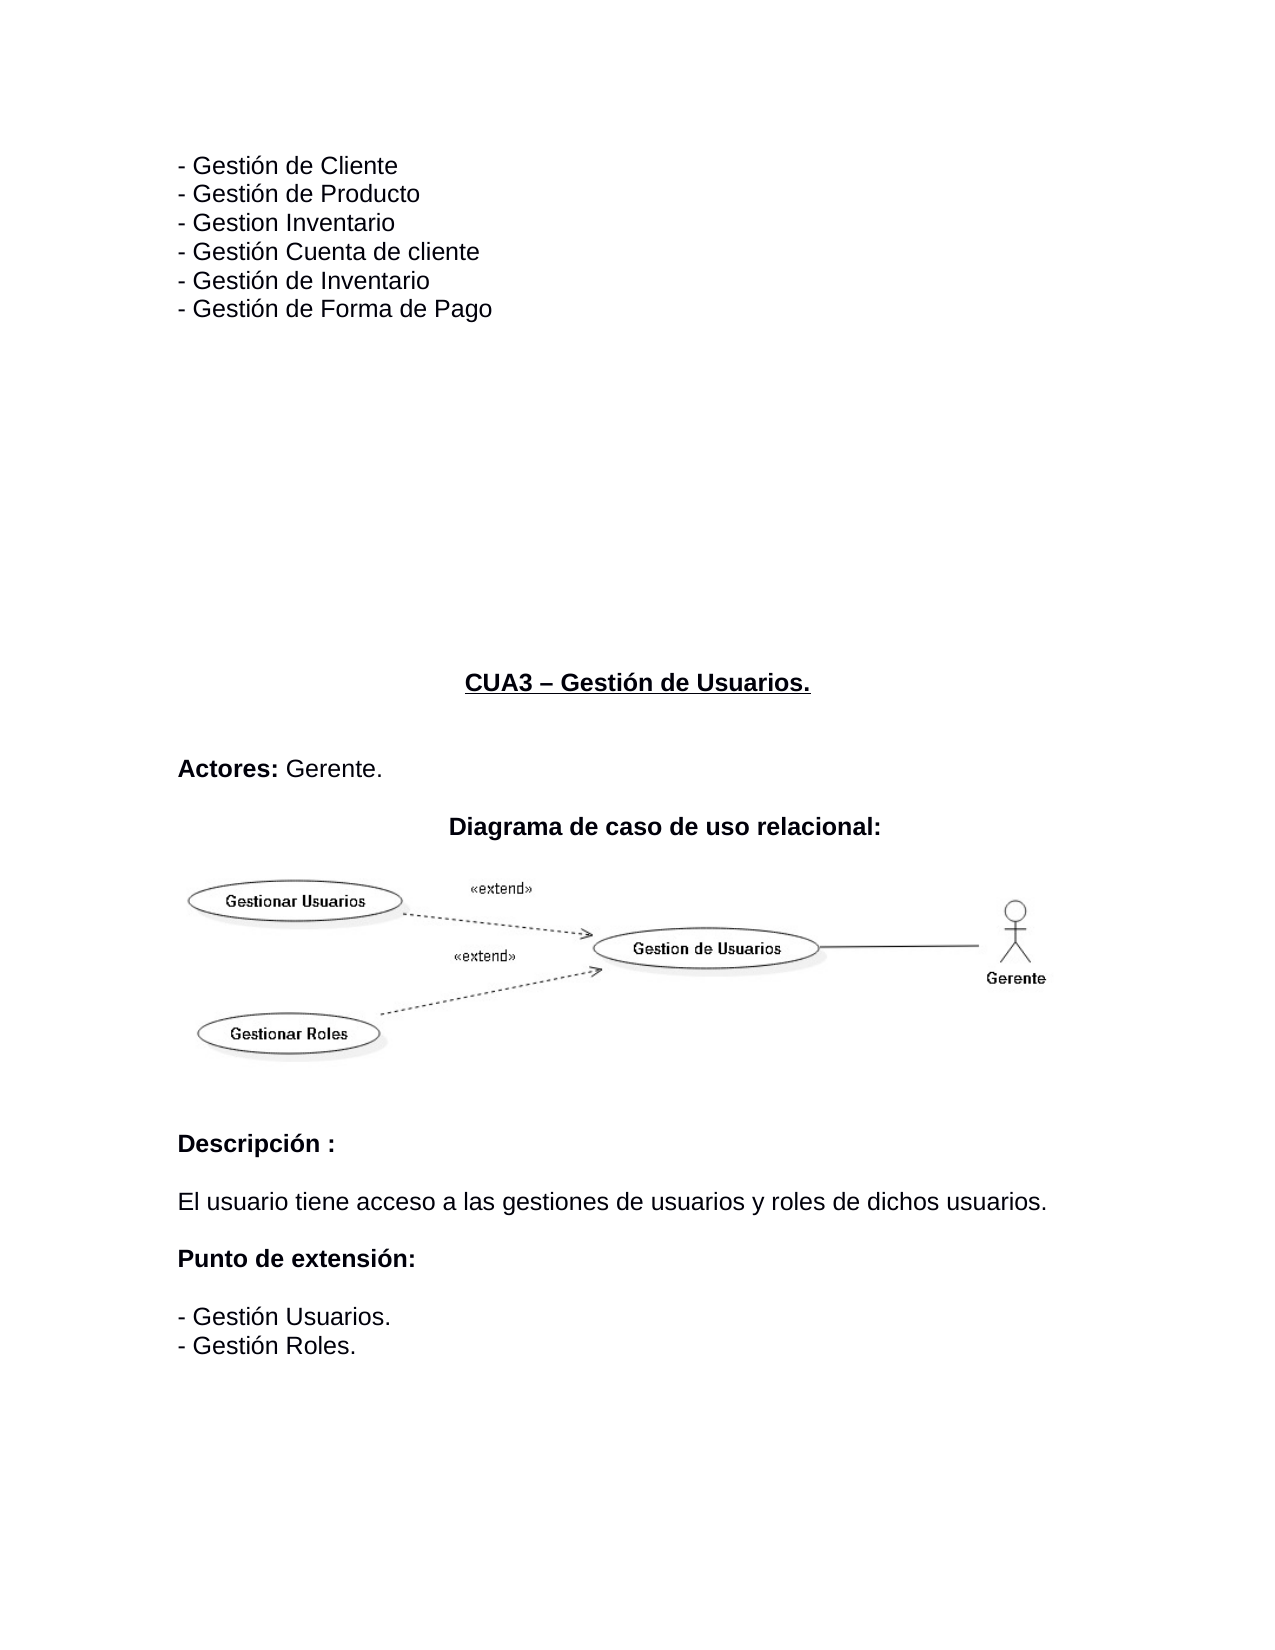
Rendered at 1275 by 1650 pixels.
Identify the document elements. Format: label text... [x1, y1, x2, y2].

text - Gestión de Forma de Pago [177, 294, 1098, 323]
text - Gestión Roles. [177, 1331, 1098, 1359]
text - Gestión de Cliente [177, 151, 1098, 179]
text Diagrama de caso de uso relacional: [177, 812, 1098, 841]
text Punto de extensión: [177, 1244, 1098, 1273]
text - Gestión de Inventario [177, 266, 1098, 294]
text El usuario tiene acceso a las gestiones de usuarios y roles de dichos usuarios. [177, 1187, 1098, 1216]
text Actores: Gerente. [177, 754, 1098, 783]
text CUA3 – Gestión de Usuarios. [177, 668, 1098, 697]
text - Gestión de Producto [177, 179, 1098, 208]
text - Gestión Cuenta de cliente [177, 237, 1098, 266]
text - Gestión Usuarios. [177, 1302, 1098, 1331]
text Descripción : [177, 1129, 1098, 1158]
picture [177, 869, 1098, 1101]
text - Gestion Inventario [177, 208, 1098, 237]
